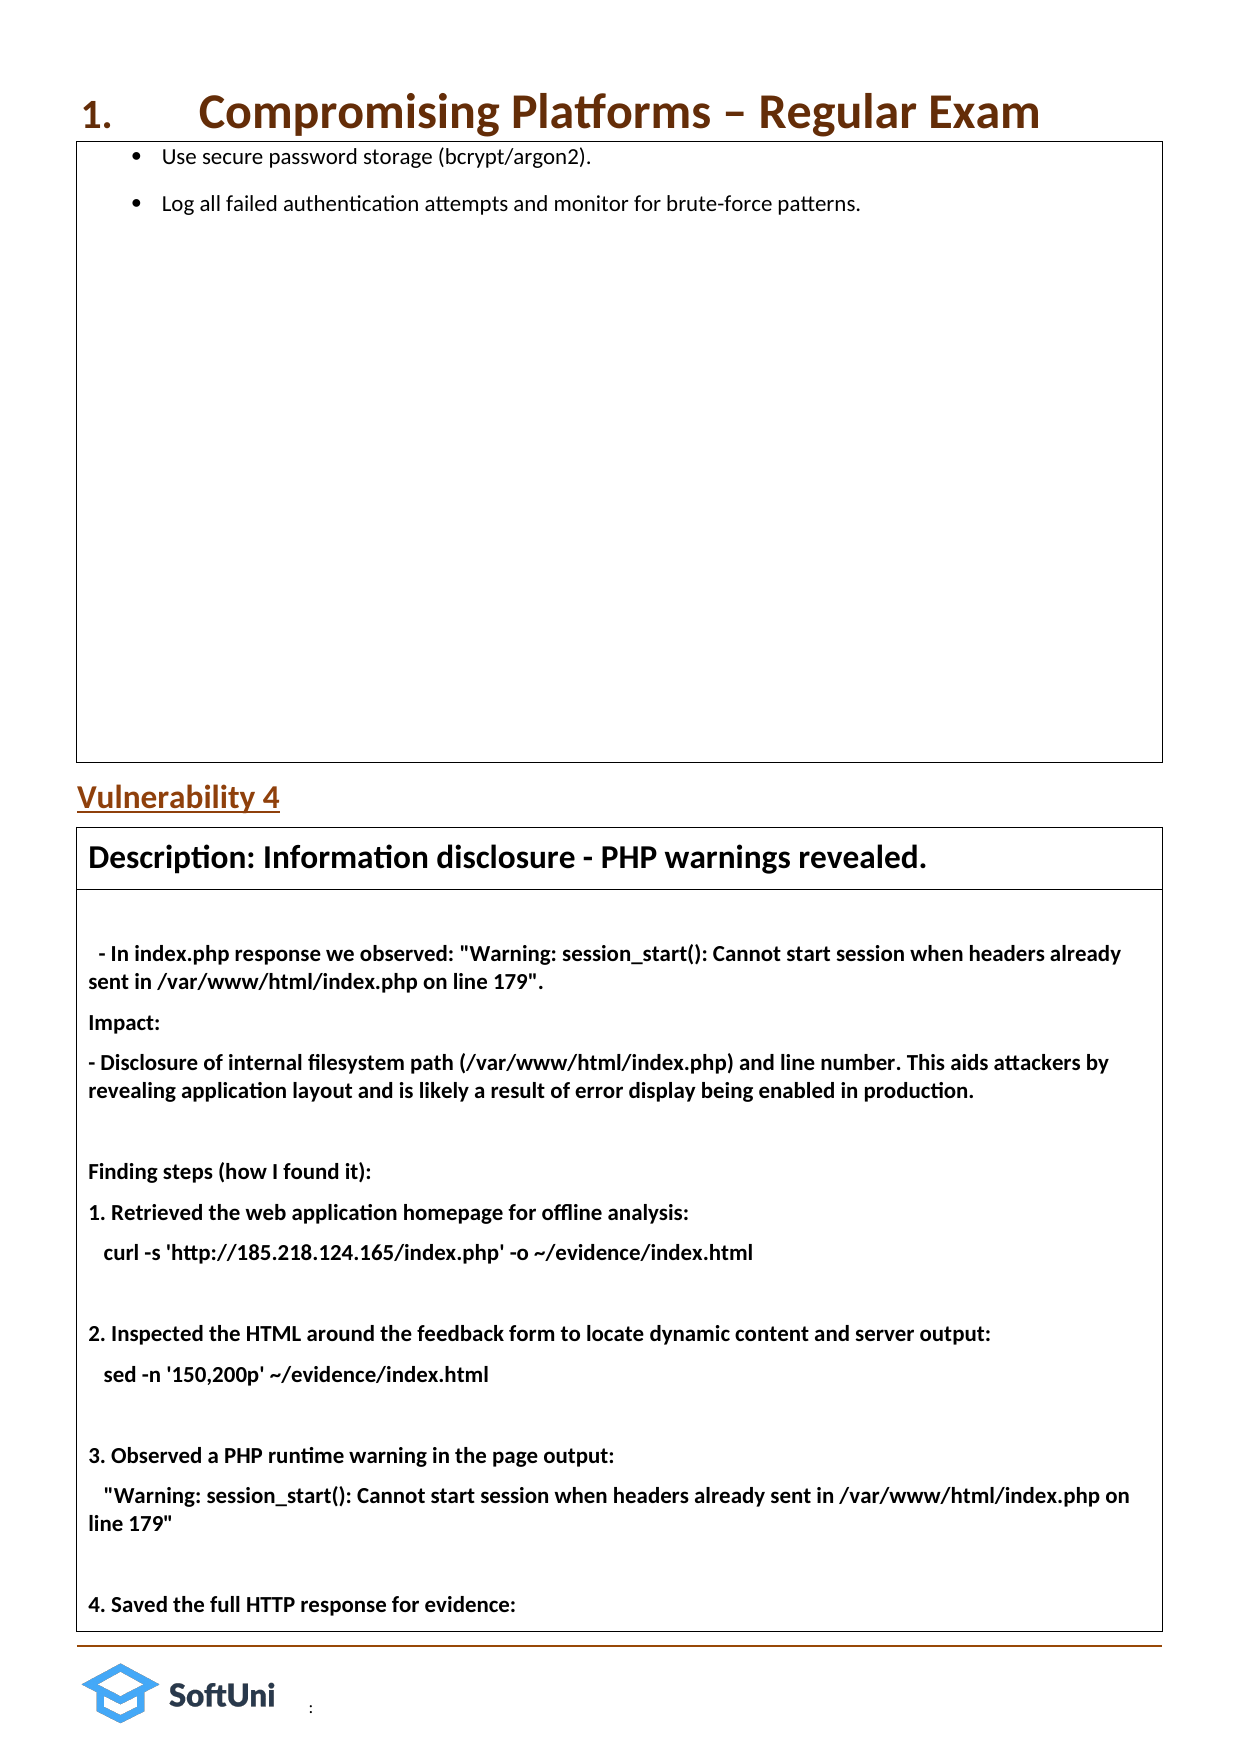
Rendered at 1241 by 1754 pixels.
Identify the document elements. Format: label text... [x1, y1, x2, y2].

subtitle Vulnerability 4 [77, 776, 1163, 817]
table_header Description: Information disclosure - PHP warnings revealed. [77, 828, 1162, 889]
table_cell Reproduction Steps: Identified login form at http://185.218.124.165/login.php. With gobuster : Tested 5–6 incorrect manual logins – no temporary blocking or message such as “Too many attempts.” Launched Hydra to automate password attempts: hydra -l admin -P /usr/share/wordlists/rockyou.txt 185.218.124.165 http-post-form \ "/login.php:username=^USER^&password=^PASS^:Invalid credentials" Observed that all attempts were accepted by the server with consistent response time and HTTP 200 OK, confirming the lack of brute-force protection. Risk / Impact: Attackers can perform unlimited credential-stuffing or brute-force attacks, leading to account compromise. If administrative credentials are guessed, the entire application may be taken over. Severity: High Recommendations: Implement login rate limiting (e.g., block IP after 5 failed attempts within 10 minutes). Introduce CAPTCHA after repeated failed logins. Use secure password storage (bcrypt/argon2). Log all failed authentication attempts and monitor for brute-force patterns. [77, 142, 1162, 762]
table_cell - In index.php response we observed: "Warning: session_start(): Cannot start session when headers already sent in /var/www/html/index.php on line 179". Impact: - Disclosure of internal filesystem path (/var/www/html/index.php) and line number. This aids attackers by revealing application layout and is likely a result of error display being enabled in production. Finding steps (how I found it): 1. Retrieved the web application homepage for offline analysis: curl -s 'http://185.218.124.165/index.php' -o ~/evidence/index.html 2. Inspected the HTML around the feedback form to locate dynamic content and server output: sed -n '150,200p' ~/evidence/index.html 3. Observed a PHP runtime warning in the page output: "Warning: session_start(): Cannot start session when headers already sent in /var/www/html/index.php on line 179" 4. Saved the full HTTP response for evidence: [77, 890, 1162, 1631]
picture [75, 1658, 281, 1729]
